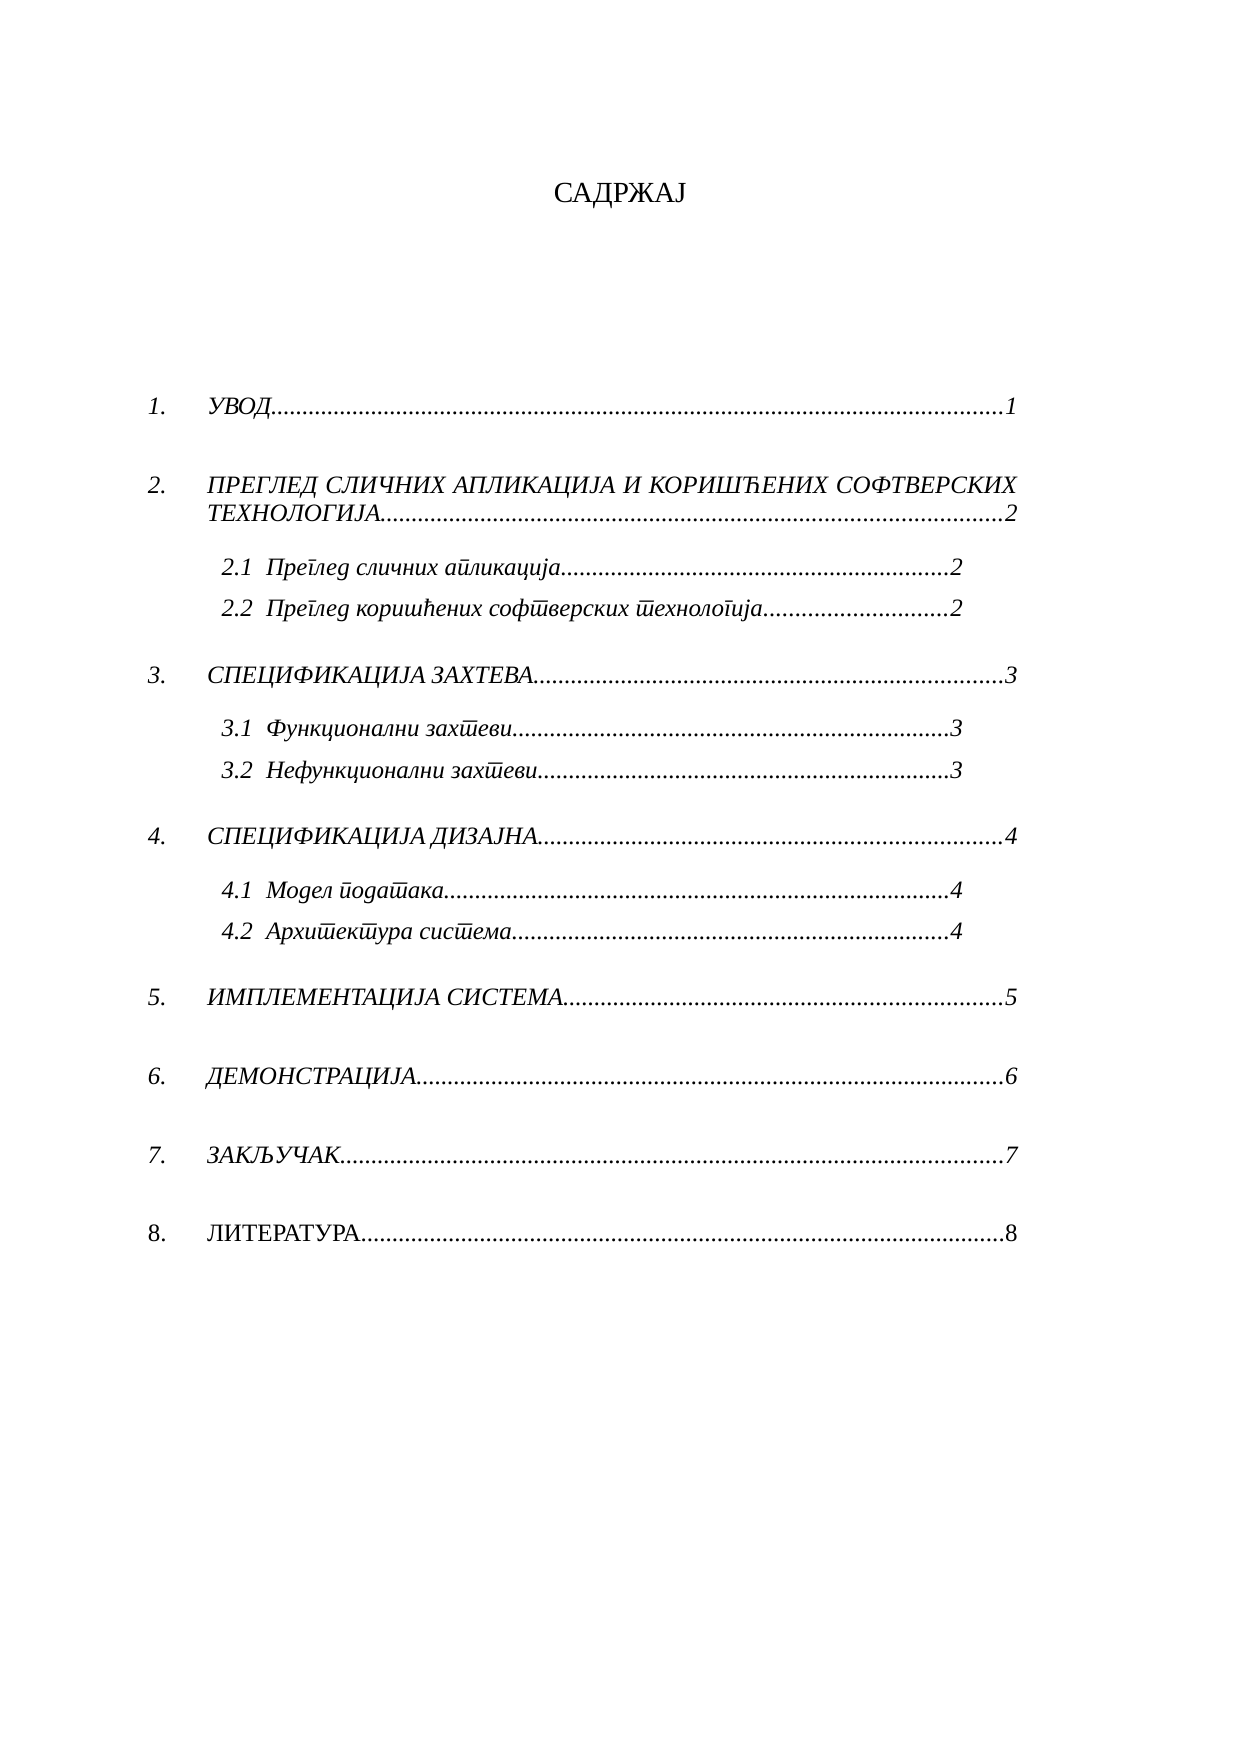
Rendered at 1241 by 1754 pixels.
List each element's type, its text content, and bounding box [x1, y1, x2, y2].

text 3. СПЕЦИФИКАЦИЈА ЗАХТЕВА 3 [148, 660, 1017, 688]
text 2.1 Преглед сличних апликација 2 [221, 552, 963, 581]
text 3.2 Нефункционални захтеви 3 [221, 755, 963, 783]
text 5. ИМПЛЕМЕНТАЦИЈА СИСТЕМА 5 [148, 982, 1017, 1011]
text 3.1 Функционални захтеви 3 [221, 713, 963, 742]
text 2.2 Преглед коришћених софтверских технологија 2 [221, 593, 963, 622]
text 4. СПЕЦИФИКАЦИЈА ДИЗАЈНА 4 [148, 821, 1017, 850]
text 6. ДЕМОНСТРАЦИЈА 6 [148, 1061, 1017, 1090]
text 8. ЛИТЕРАТУРА 8 [148, 1218, 1017, 1247]
text 7. ЗАКЉУЧАК 7 [148, 1140, 1017, 1168]
text 4.2 Архитектура система 4 [221, 916, 963, 945]
text САДРЖАЈ [148, 176, 1092, 209]
text 1. УВОД 1 [148, 391, 1017, 420]
text 4.1 Модел података 4 [221, 875, 963, 903]
text 2. ПРЕГЛЕД СЛИЧНИХ АПЛИКАЦИЈА И КОРИШЋЕНИХ СОФТВЕРСКИХ ТЕХНОЛОГИЈА 2 [148, 470, 1017, 527]
